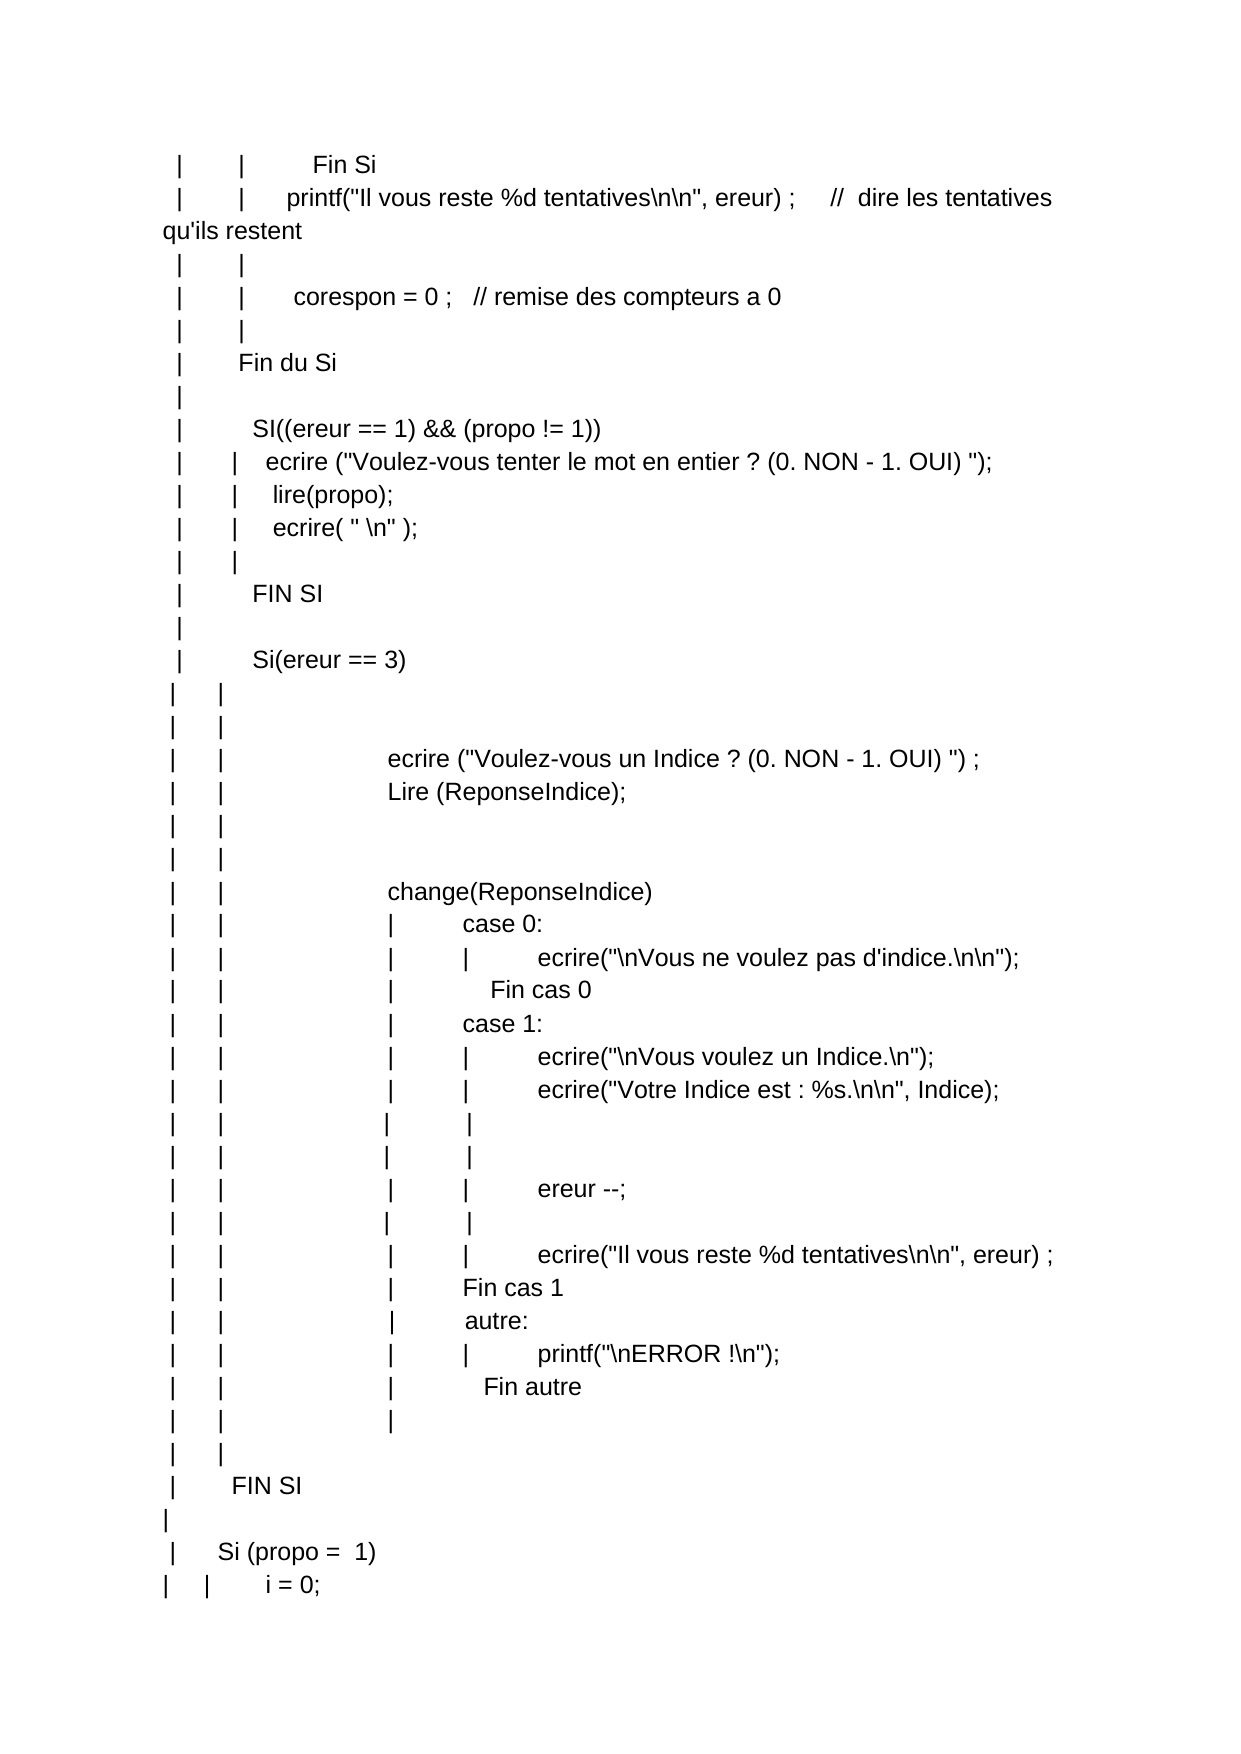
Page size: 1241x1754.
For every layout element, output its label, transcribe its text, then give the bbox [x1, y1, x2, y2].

text | FIN SI [162, 1471, 1090, 1499]
text | | | [162, 1405, 1090, 1433]
text | | [162, 249, 1090, 278]
text | [162, 1504, 1090, 1533]
text | | [162, 1438, 1090, 1467]
text | | corespon = 0 ; // remise des compteurs a 0 [162, 282, 1090, 311]
text | | [162, 810, 1090, 839]
text | [162, 612, 1090, 641]
text | | | autre: [162, 1306, 1090, 1334]
text | SI((ereur == 1) && (propo != 1)) [162, 414, 1090, 443]
text | | lire(propo); [162, 480, 1090, 509]
text | | | Fin cas 1 [162, 1273, 1090, 1301]
text | | | case 1: [162, 1008, 1090, 1037]
text | | Fin Si [162, 150, 1090, 179]
text | | | Fin autre [162, 1372, 1090, 1401]
text | | ecrire( " \n" ); [162, 513, 1090, 542]
text | | i = 0; [162, 1570, 1090, 1599]
text | Fin du Si [162, 348, 1090, 377]
text | FIN SI [162, 579, 1090, 608]
text | | | | ecrire("Votre Indice est : %s.\n\n", Indice); [162, 1074, 1090, 1103]
text | | [162, 315, 1090, 344]
text | | [162, 843, 1090, 872]
text | | [162, 546, 1090, 575]
text | | | Fin cas 0 [162, 976, 1090, 1004]
text | | | | ecrire("Il vous reste %d tentatives\n\n", ereur) ; [162, 1240, 1090, 1268]
text | | | | [162, 1141, 1090, 1169]
text | | Lire (ReponseIndice); [162, 777, 1090, 806]
text | | | | printf("\nERROR !\n"); [162, 1339, 1090, 1367]
text | | ecrire ("Voulez-vous tenter le mot en entier ? (0. NON - 1. OUI) "); [162, 447, 1090, 476]
text | | ecrire ("Voulez-vous un Indice ? (0. NON - 1. OUI) ") ; [162, 744, 1090, 773]
text | | | case 0: [162, 909, 1090, 938]
text | | [162, 711, 1090, 740]
text | Si(ereur == 3) [162, 645, 1090, 674]
text | Si (propo = 1) [162, 1537, 1090, 1566]
text | | change(ReponseIndice) [162, 876, 1090, 905]
text | | [162, 678, 1090, 707]
text | | | | ereur --; [162, 1174, 1090, 1202]
text | | printf("Il vous reste %d tentatives\n\n", ereur) ; // dire les tentatives qu'ils restent [162, 183, 1090, 245]
text | [162, 381, 1090, 410]
text | | | | [162, 1108, 1090, 1136]
text | | | | [162, 1207, 1090, 1235]
text | | | | ecrire("\nVous voulez un Indice.\n"); [162, 1042, 1090, 1070]
text | | | | ecrire("\nVous ne voulez pas d'indice.\n\n"); [162, 942, 1090, 971]
